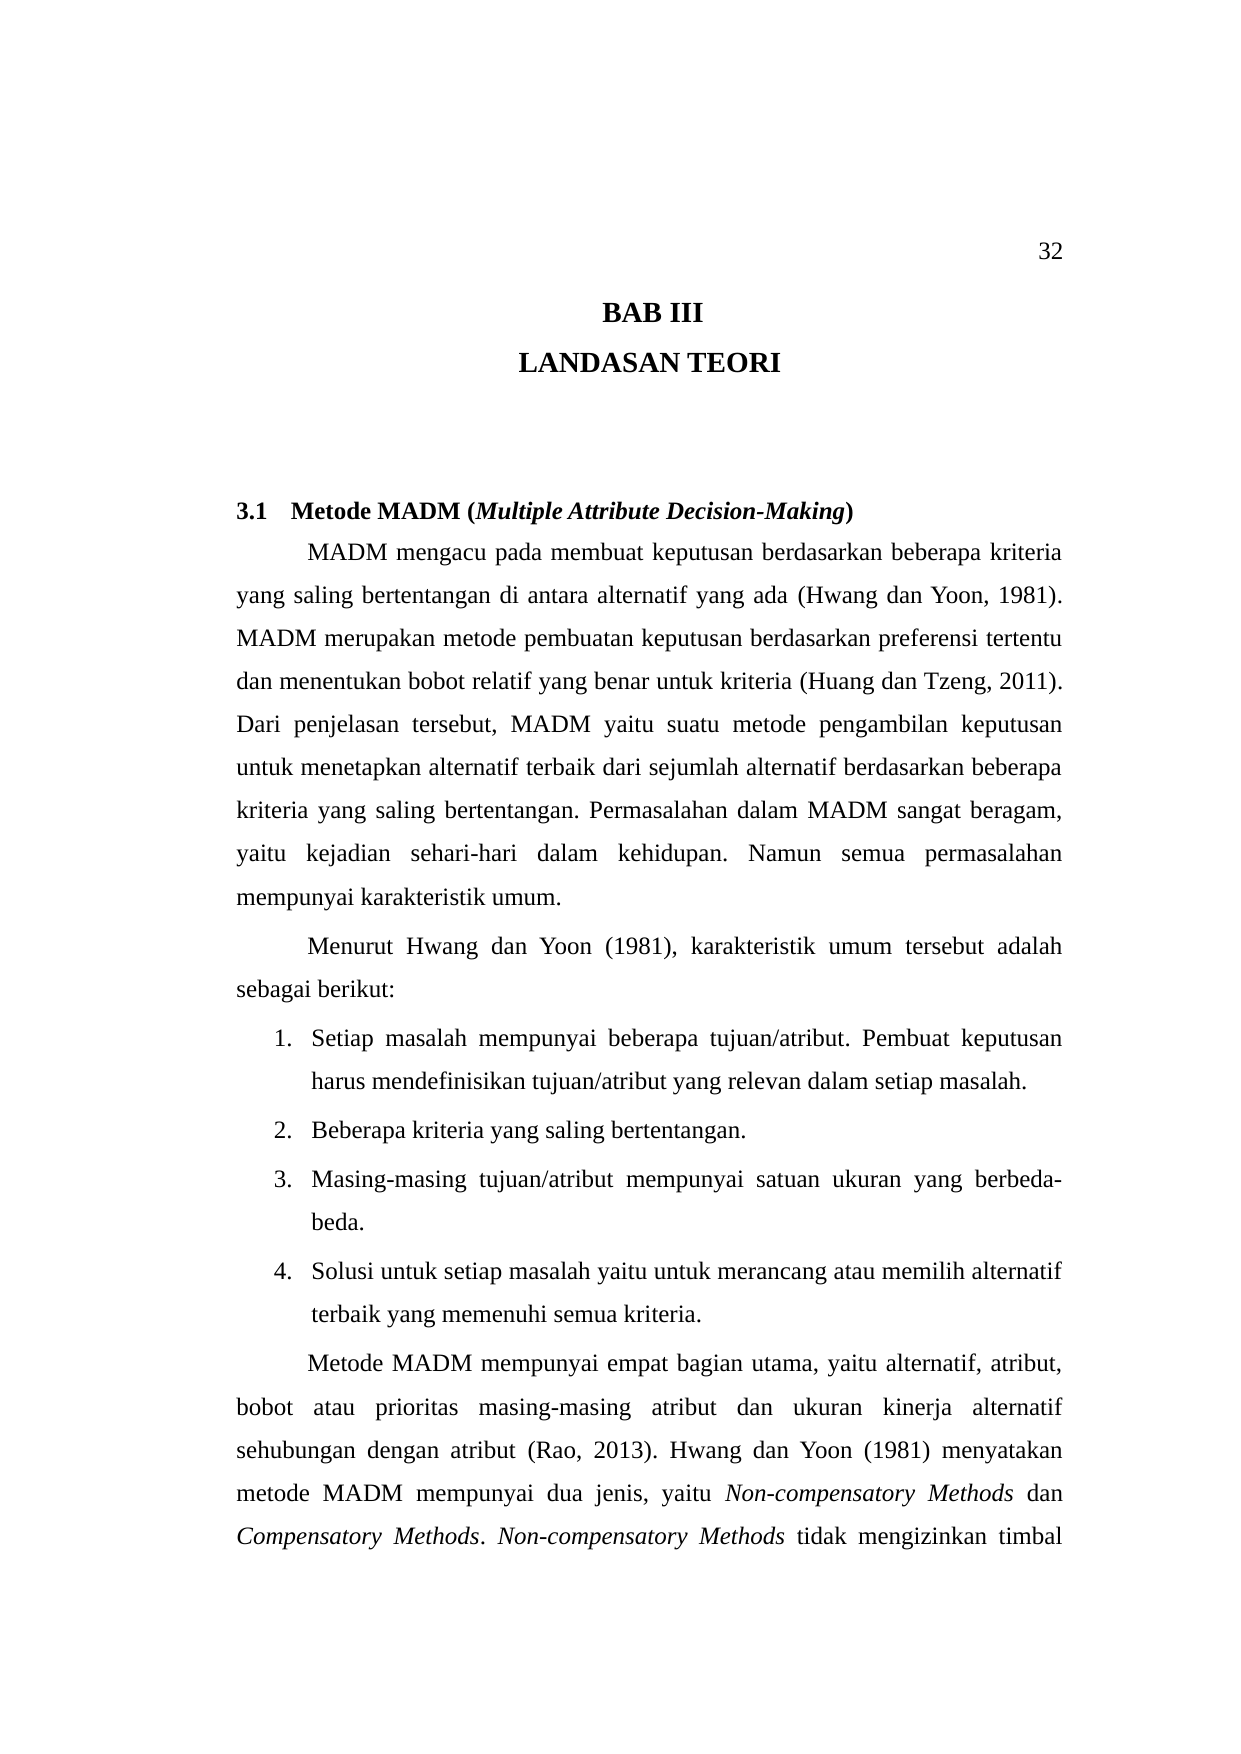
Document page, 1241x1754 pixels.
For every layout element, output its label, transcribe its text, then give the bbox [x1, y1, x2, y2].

subtitle Bab III LANDASAN TEORI [236, 295, 1063, 379]
list Masing-masing tujuan/atribut mempunyai satuan ukuran yang berbeda-beda. [274, 1164, 1063, 1236]
list Beberapa kriteria yang saling bertentangan. [274, 1115, 1063, 1144]
text MADM mengacu pada membuat keputusan berdasarkan beberapa kriteria yang saling bertentangan di antara alternatif yang ada (Hwang dan Yoon, 1981). MADM merupakan metode pembuatan keputusan berdasarkan preferensi tertentu dan menentukan bobot relatif yang benar untuk kriteria (Huang dan Tzeng, 2011). Dari penjelasan tersebut, MADM yaitu suatu metode pengambilan keputusan untuk menetapkan alternatif terbaik dari sejumlah alternatif berdasarkan beberapa kriteria yang saling bertentangan. Permasalahan dalam MADM sangat beragam, yaitu kejadian sehari-hari dalam kehidupan. Namun semua permasalahan mempunyai karakteristik umum. [236, 537, 1063, 910]
list Solusi untuk setiap masalah yaitu untuk merancang atau memilih alternatif terbaik yang memenuhi semua kriteria. [274, 1256, 1063, 1328]
text Metode MADM mempunyai empat bagian utama, yaitu alternatif, atribut, bobot atau prioritas masing-masing atribut dan ukuran kinerja alternatif sehubungan dengan atribut (Rao, 2013). Hwang dan Yoon (1981) menyatakan metode MADM mempunyai dua jenis, yaitu Non-compensatory Methods dan Compensatory Methods. Non-compensatory Methods tidak mengizinkan timbal [236, 1348, 1063, 1550]
subtitle Metode MADM (Multiple Attribute Decision-Making) [236, 496, 1063, 525]
list Setiap masalah mempunyai beberapa tujuan/atribut. Pembuat keputusan harus mendefinisikan tujuan/atribut yang relevan dalam setiap masalah. [274, 1023, 1063, 1095]
text Menurut Hwang dan Yoon (1981), karakteristik umum tersebut adalah sebagai berikut: [236, 931, 1063, 1003]
